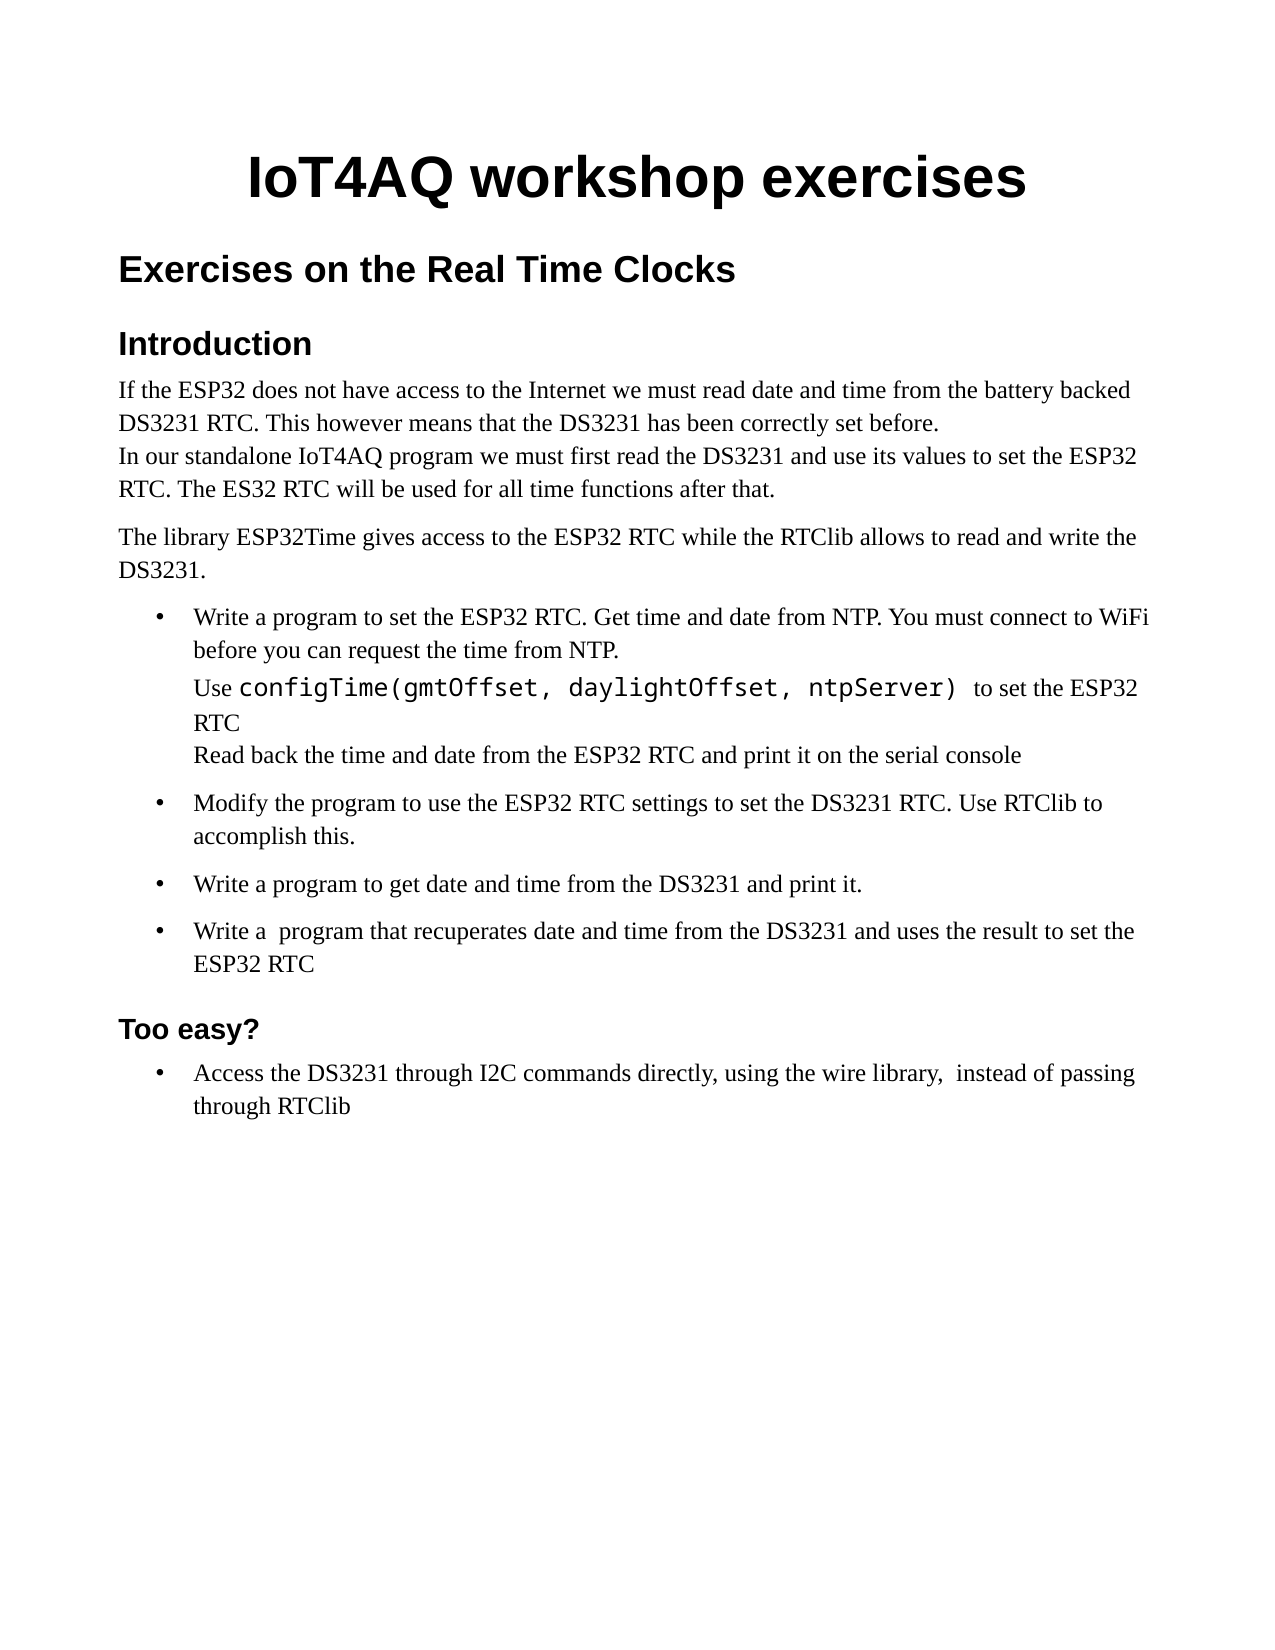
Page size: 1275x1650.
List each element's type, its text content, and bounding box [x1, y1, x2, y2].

subtitle Too easy? [118, 1012, 1157, 1045]
list Write a program that recuperates date and time from the DS3231 and uses the result to set the ESP32 RTC [156, 916, 1157, 978]
text The library ESP32Time gives access to the ESP32 RTC while the RTClib allows to read and write the DS3231. [118, 522, 1157, 583]
title IoT4AQ workshop exercises [118, 143, 1157, 210]
list Write a program to get date and time from the DS3231 and print it. [156, 869, 1157, 898]
list Access the DS3231 through I2C commands directly, using the wire library, instead of passing through RTClib [156, 1058, 1157, 1119]
text If the ESP32 does not have access to the Internet we must read date and time from the battery backed DS3231 RTC. This however means that the DS3231 has been correctly set before. In our standalone IoT4AQ program we must first read the DS3231 and use its values to set the ESP32 RTC. The ES32 RTC will be used for all time functions after that. [118, 375, 1157, 503]
list Write a program to set the ESP32 RTC. Get time and date from NTP. You must connect to WiFi before you can request the time from NTP. Use configTime(gmtOffset, daylightOffset, ntpServer) to set the ESP32 RTC Read back the time and date from the ESP32 RTC and print it on the serial console [156, 602, 1157, 769]
list Modify the program to use the ESP32 RTC settings to set the DS3231 RTC. Use RTClib to accomplish this. [156, 788, 1157, 850]
subtitle Introduction [118, 324, 1157, 363]
subtitle Exercises on the Real Time Clocks [118, 248, 1157, 291]
